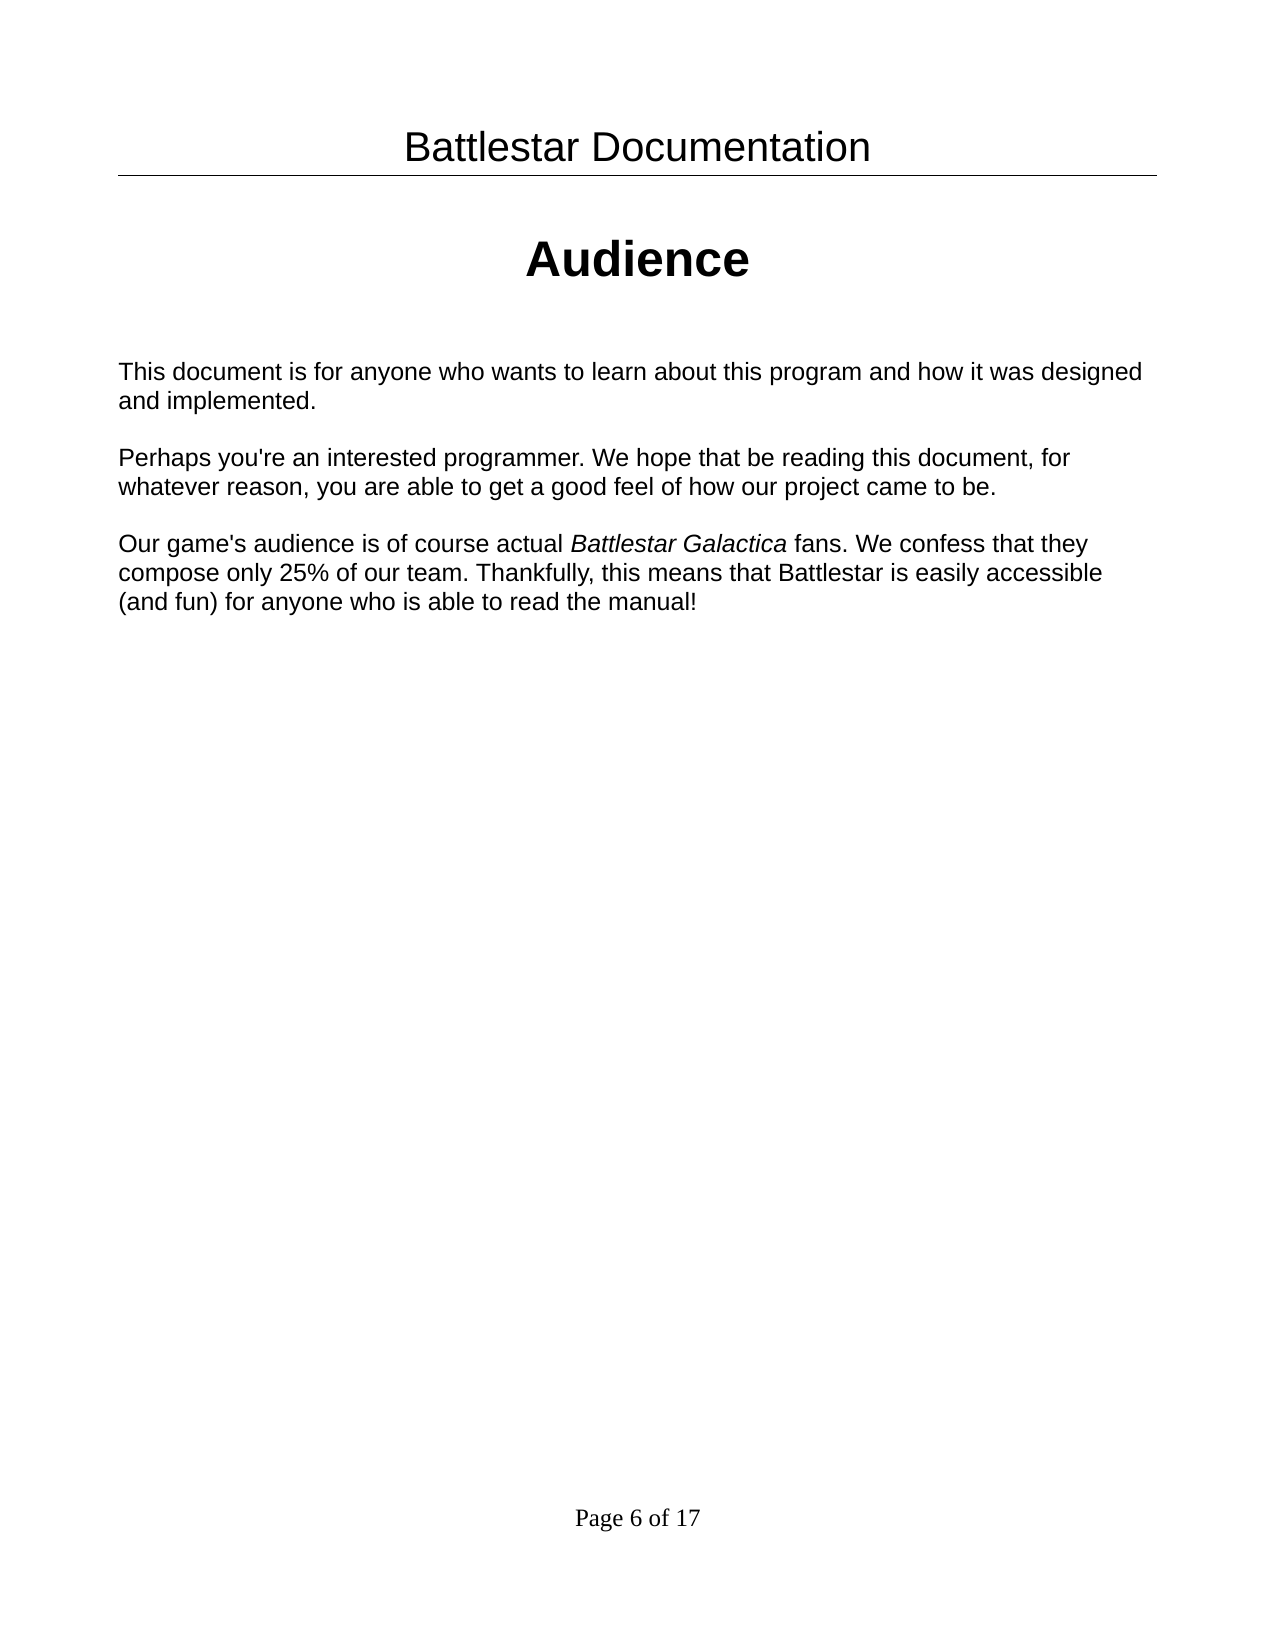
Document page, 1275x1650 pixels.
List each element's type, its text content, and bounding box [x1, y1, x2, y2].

text This document is for anyone who wants to learn about this program and how it was designed and implemented. [118, 357, 1157, 414]
text Our game's audience is of course actual Battlestar Galactica fans. We confess that they compose only 25% of our team. Thankfully, this means that Battlestar is easily accessible (and fun) for anyone who is able to read the manual! [118, 529, 1157, 616]
subtitle Audience [118, 229, 1157, 287]
text Perhaps you're an interested programmer. We hope that be reading this document, for whatever reason, you are able to get a good feel of how our project came to be. [118, 443, 1157, 501]
